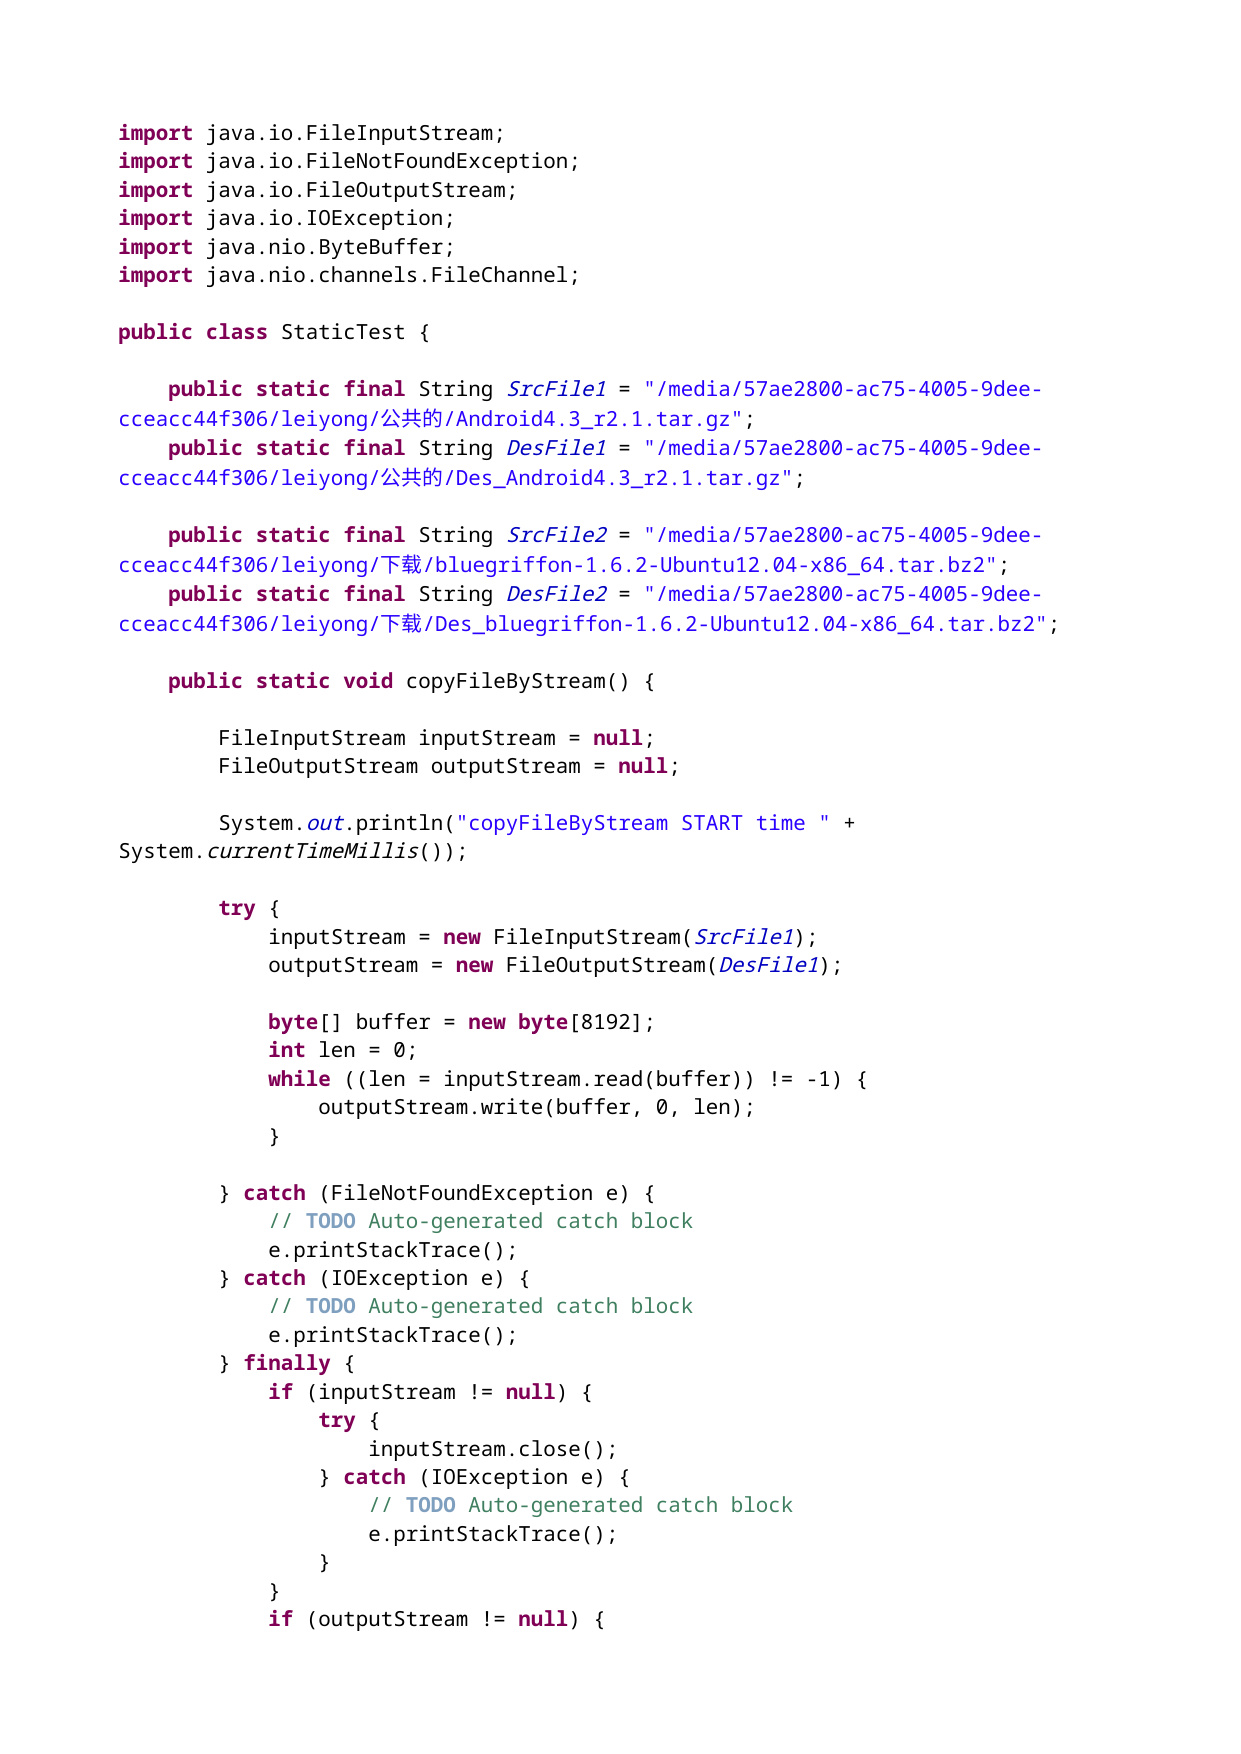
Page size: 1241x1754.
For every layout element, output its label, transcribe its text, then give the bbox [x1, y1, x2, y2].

text public static final String SrcFile1 = "/media/57ae2800-ac75-4005-9dee-cceacc44f306/leiyong/公共的/Android4.3_r2.1.tar.gz"; [118, 374, 1122, 433]
text } [118, 1547, 1122, 1576]
text inputStream.close(); [118, 1434, 1122, 1462]
text while ((len = inputStream.read(buffer)) != -1) { [118, 1064, 1122, 1092]
text } catch (FileNotFoundException e) { [118, 1178, 1122, 1206]
text public class StaticTest { [118, 317, 1122, 346]
text import java.io.FileInputStream; [118, 118, 1122, 147]
text } finally { [118, 1348, 1122, 1377]
text try { [118, 1405, 1122, 1434]
text if (inputStream != null) { [118, 1377, 1122, 1405]
text try { [118, 893, 1122, 922]
text FileOutputStream outputStream = null; [118, 751, 1122, 780]
text } catch (IOException e) { [118, 1263, 1122, 1292]
text int len = 0; [118, 1036, 1122, 1064]
text public static final String DesFile1 = "/media/57ae2800-ac75-4005-9dee-cceacc44f306/leiyong/公共的/Des_Android4.3_r2.1.tar.gz"; [118, 433, 1122, 492]
text public static void copyFileByStream() { [118, 666, 1122, 694]
text System.out.println("copyFileByStream START time " + System.currentTimeMillis()); [118, 808, 1122, 865]
text FileInputStream inputStream = null; [118, 723, 1122, 751]
text outputStream = new FileOutputStream(DesFile1); [118, 950, 1122, 979]
text import java.nio.channels.FileChannel; [118, 260, 1122, 289]
text } catch (IOException e) { [118, 1462, 1122, 1491]
text } [118, 1576, 1122, 1604]
text // TODO Auto-generated catch block [118, 1206, 1122, 1235]
text inputStream = new FileInputStream(SrcFile1); [118, 922, 1122, 950]
text } [118, 1121, 1122, 1149]
text outputStream.write(buffer, 0, len); [118, 1092, 1122, 1121]
text e.printStackTrace(); [118, 1235, 1122, 1263]
text import java.io.IOException; [118, 203, 1122, 232]
text import java.io.FileOutputStream; [118, 175, 1122, 203]
text public static final String DesFile2 = "/media/57ae2800-ac75-4005-9dee-cceacc44f306/leiyong/下载/Des_bluegriffon-1.6.2-Ubuntu12.04-x86_64.tar.bz2"; [118, 579, 1122, 637]
text // TODO Auto-generated catch block [118, 1491, 1122, 1519]
text import java.nio.ByteBuffer; [118, 232, 1122, 260]
text e.printStackTrace(); [118, 1320, 1122, 1348]
text e.printStackTrace(); [118, 1519, 1122, 1547]
text byte[] buffer = new byte[8192]; [118, 1007, 1122, 1036]
text import java.io.FileNotFoundException; [118, 147, 1122, 175]
text if (outputStream != null) { [118, 1604, 1122, 1633]
text public static final String SrcFile2 = "/media/57ae2800-ac75-4005-9dee-cceacc44f306/leiyong/下载/bluegriffon-1.6.2-Ubuntu12.04-x86_64.tar.bz2"; [118, 520, 1122, 579]
text // TODO Auto-generated catch block [118, 1292, 1122, 1320]
